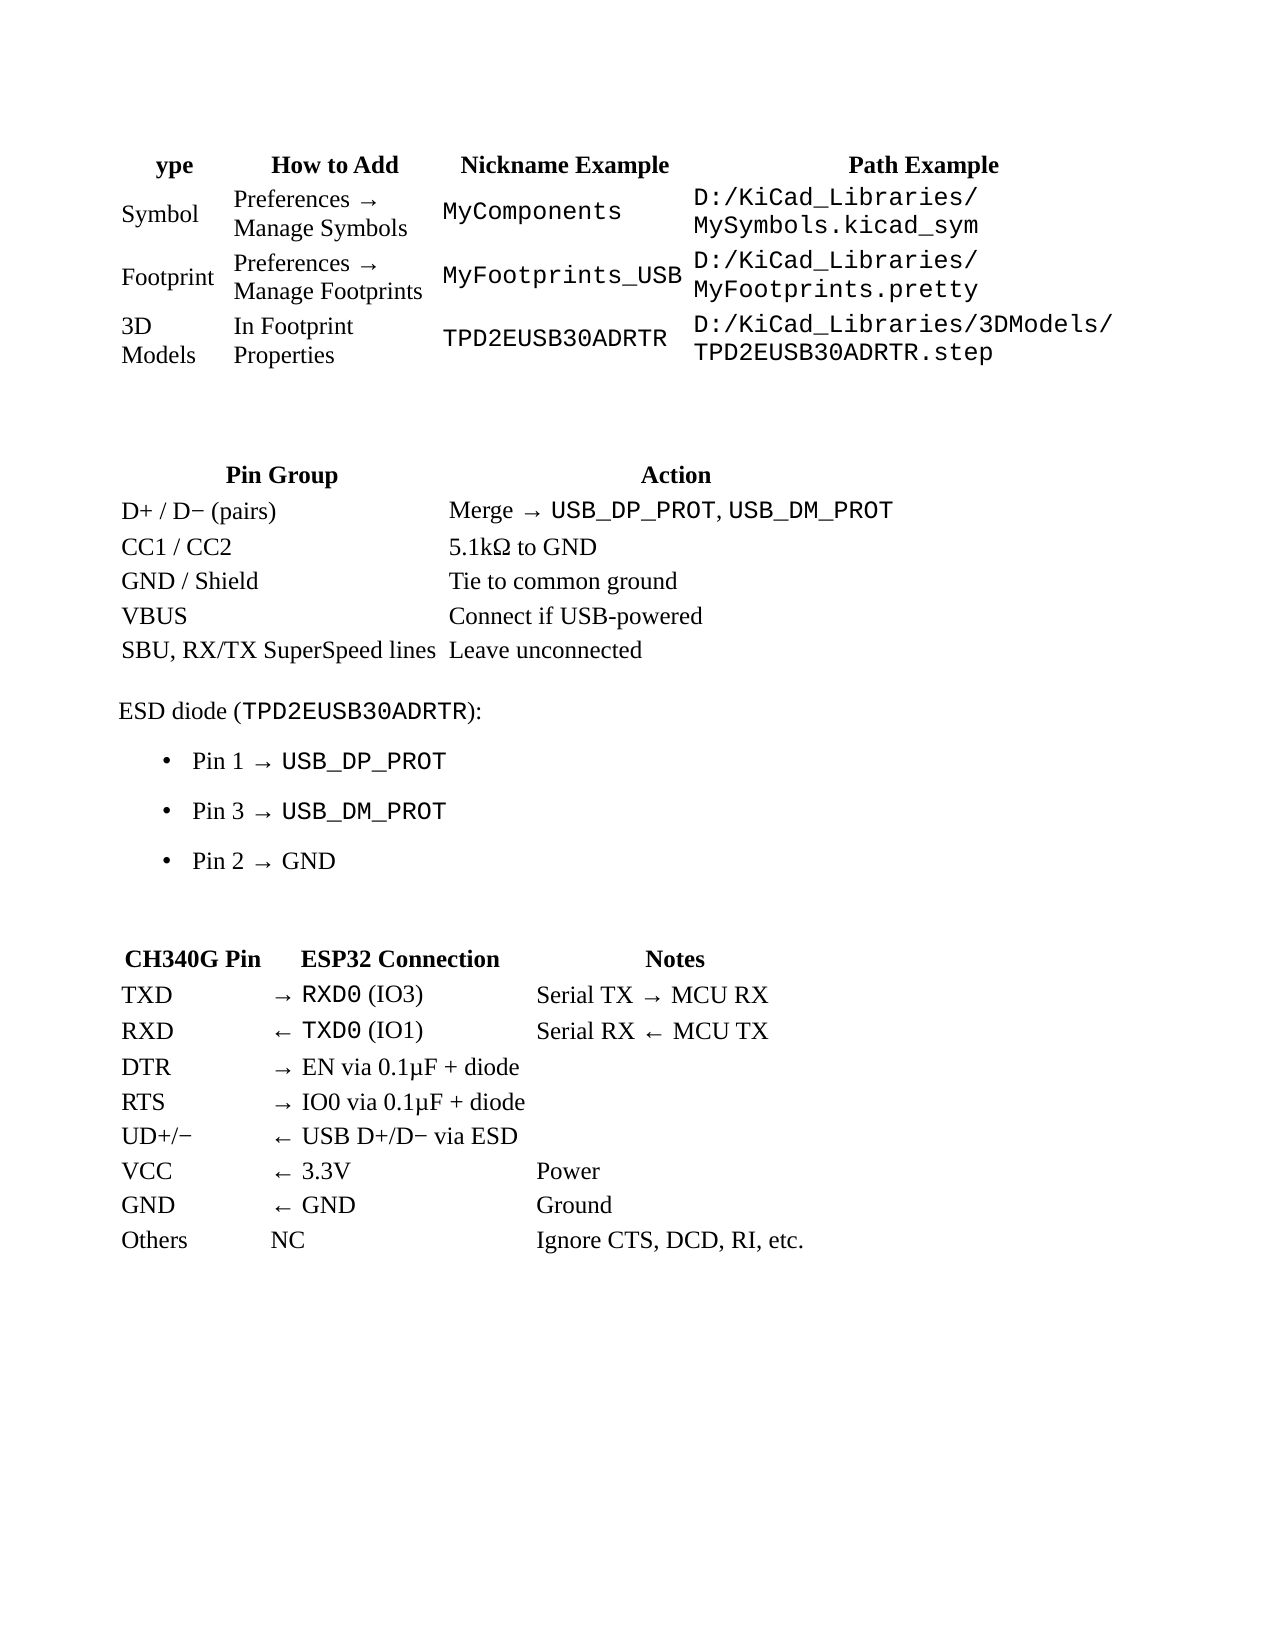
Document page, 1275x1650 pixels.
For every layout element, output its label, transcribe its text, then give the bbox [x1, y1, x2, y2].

table_cell MyComponents [439, 181, 690, 245]
table_cell In Footprint Properties [230, 308, 439, 371]
table_cell VCC [118, 1153, 267, 1187]
table_cell CC1 / CC2 [118, 529, 446, 563]
table_cell GND [118, 1188, 267, 1222]
table_cell Preferences → Manage Footprints [230, 245, 439, 308]
list Pin 2 → GND [162, 846, 1157, 875]
table_cell 5.1kΩ to GND [446, 529, 906, 563]
table_cell [533, 1084, 817, 1118]
table_header CH340G Pin [118, 941, 267, 976]
table_cell RTS [118, 1084, 267, 1118]
table_cell [533, 1118, 817, 1153]
table_cell Serial TX → MCU RX [533, 976, 817, 1012]
table_cell D+ / D− (pairs) [118, 492, 446, 529]
table_cell ← 3.3V [268, 1153, 533, 1187]
table_header ype [118, 147, 230, 181]
table_cell Merge → USB_DP_PROT, USB_DM_PROT [446, 492, 906, 529]
table_cell → EN via 0.1µF + diode [268, 1049, 533, 1084]
table_header Nickname Example [439, 147, 690, 181]
table_cell SBU, RX/TX SuperSpeed lines [118, 633, 446, 667]
table_cell ← USB D+/D− via ESD [268, 1118, 533, 1153]
table_cell ← GND [268, 1188, 533, 1222]
text ESD diode (TPD2EUSB30ADRTR): [118, 696, 1157, 727]
table_cell Power [533, 1153, 817, 1187]
list Pin 1 → USB_DP_PROT [162, 746, 1157, 777]
table_cell Preferences → Manage Symbols [230, 181, 439, 245]
table_cell D:/KiCad_Libraries/MyFootprints.pretty [690, 245, 1157, 308]
table_cell Others [118, 1222, 267, 1257]
table_cell Leave unconnected [446, 633, 906, 667]
table_cell TPD2EUSB30ADRTR [439, 308, 690, 371]
table_cell D:/KiCad_Libraries/3DModels/TPD2EUSB30ADRTR.step [690, 308, 1157, 371]
table_cell RXD [118, 1013, 267, 1049]
table_cell MyFootprints_USB [439, 245, 690, 308]
table_header Notes [533, 941, 817, 976]
table_cell ← TXD0 (IO1) [268, 1013, 533, 1049]
table_cell TXD [118, 976, 267, 1012]
table_cell Tie to common ground [446, 564, 906, 598]
table_cell Serial RX ← MCU TX [533, 1013, 817, 1049]
list Pin 3 → USB_DM_PROT [162, 796, 1157, 827]
table_cell DTR [118, 1049, 267, 1084]
table_cell → IO0 via 0.1µF + diode [268, 1084, 533, 1118]
table_header Pin Group [118, 458, 446, 492]
table_cell Ignore CTS, DCD, RI, etc. [533, 1222, 817, 1257]
table_cell Connect if USB-powered [446, 598, 906, 633]
table_cell Footprint [118, 245, 230, 308]
table_header Path Example [690, 147, 1157, 181]
table_cell [533, 1049, 817, 1084]
table_cell NC [268, 1222, 533, 1257]
table_cell VBUS [118, 598, 446, 633]
table_cell 3D Models [118, 308, 230, 371]
table_cell Ground [533, 1188, 817, 1222]
table_header ESP32 Connection [268, 941, 533, 976]
table_cell → RXD0 (IO3) [268, 976, 533, 1012]
table_cell UD+/− [118, 1118, 267, 1153]
table_header Action [446, 458, 906, 492]
table_cell GND / Shield [118, 564, 446, 598]
table_cell D:/KiCad_Libraries/MySymbols.kicad_sym [690, 181, 1157, 245]
table_cell Symbol [118, 181, 230, 245]
table_header How to Add [230, 147, 439, 181]
